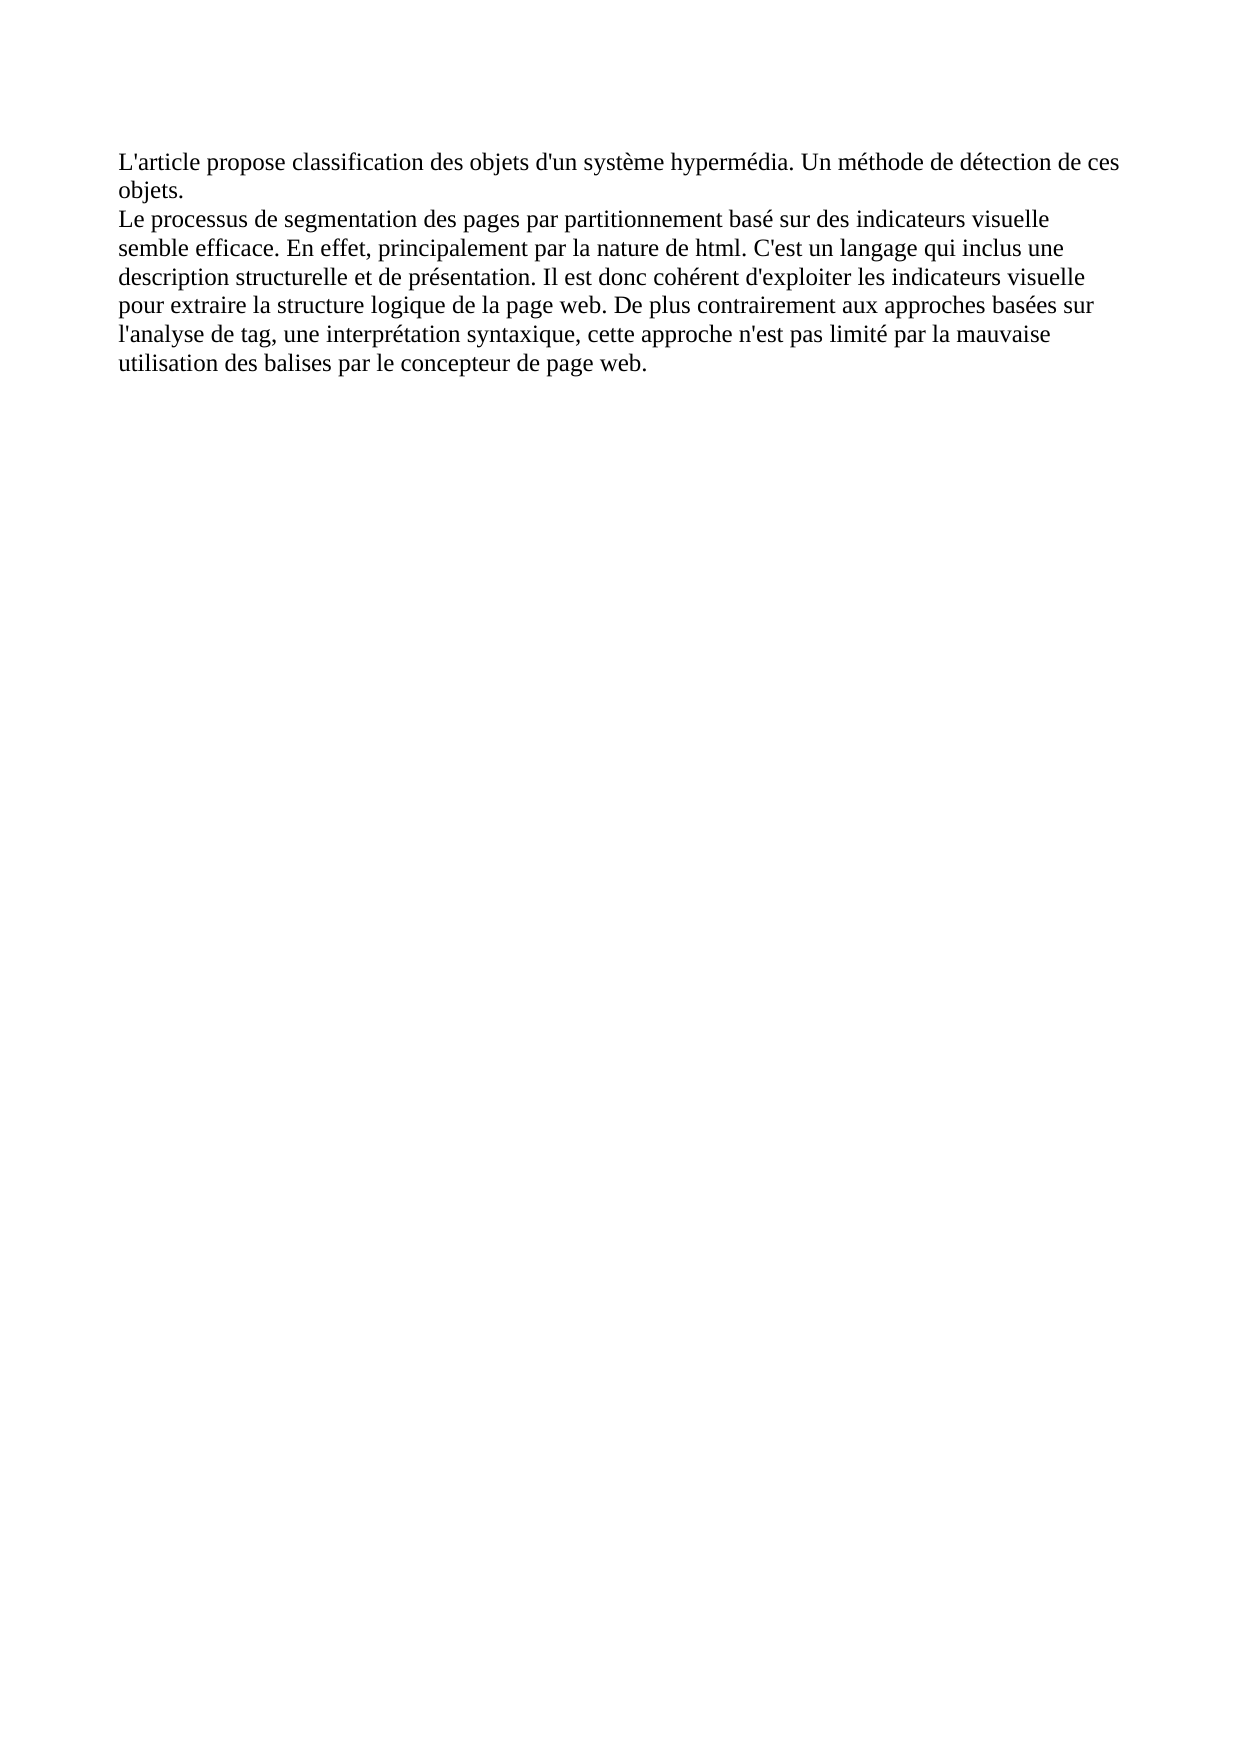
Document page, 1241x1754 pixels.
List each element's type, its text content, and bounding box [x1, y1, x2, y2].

text Le processus de segmentation des pages par partitionnement basé sur des indicateurs visuelle semble efficace. En effet, principalement par la nature de html. C'est un langage qui inclus une description structurelle et de présentation. Il est donc cohérent d'exploiter les indicateurs visuelle pour extraire la structure logique de la page web. De plus contrairement aux approches basées sur l'analyse de tag, une interprétation syntaxique, cette approche n'est pas limité par la mauvaise utilisation des balises par le concepteur de page web. [118, 204, 1122, 377]
text L'article propose classification des objets d'un système hypermédia. Un méthode de détection de ces objets. [118, 147, 1122, 204]
